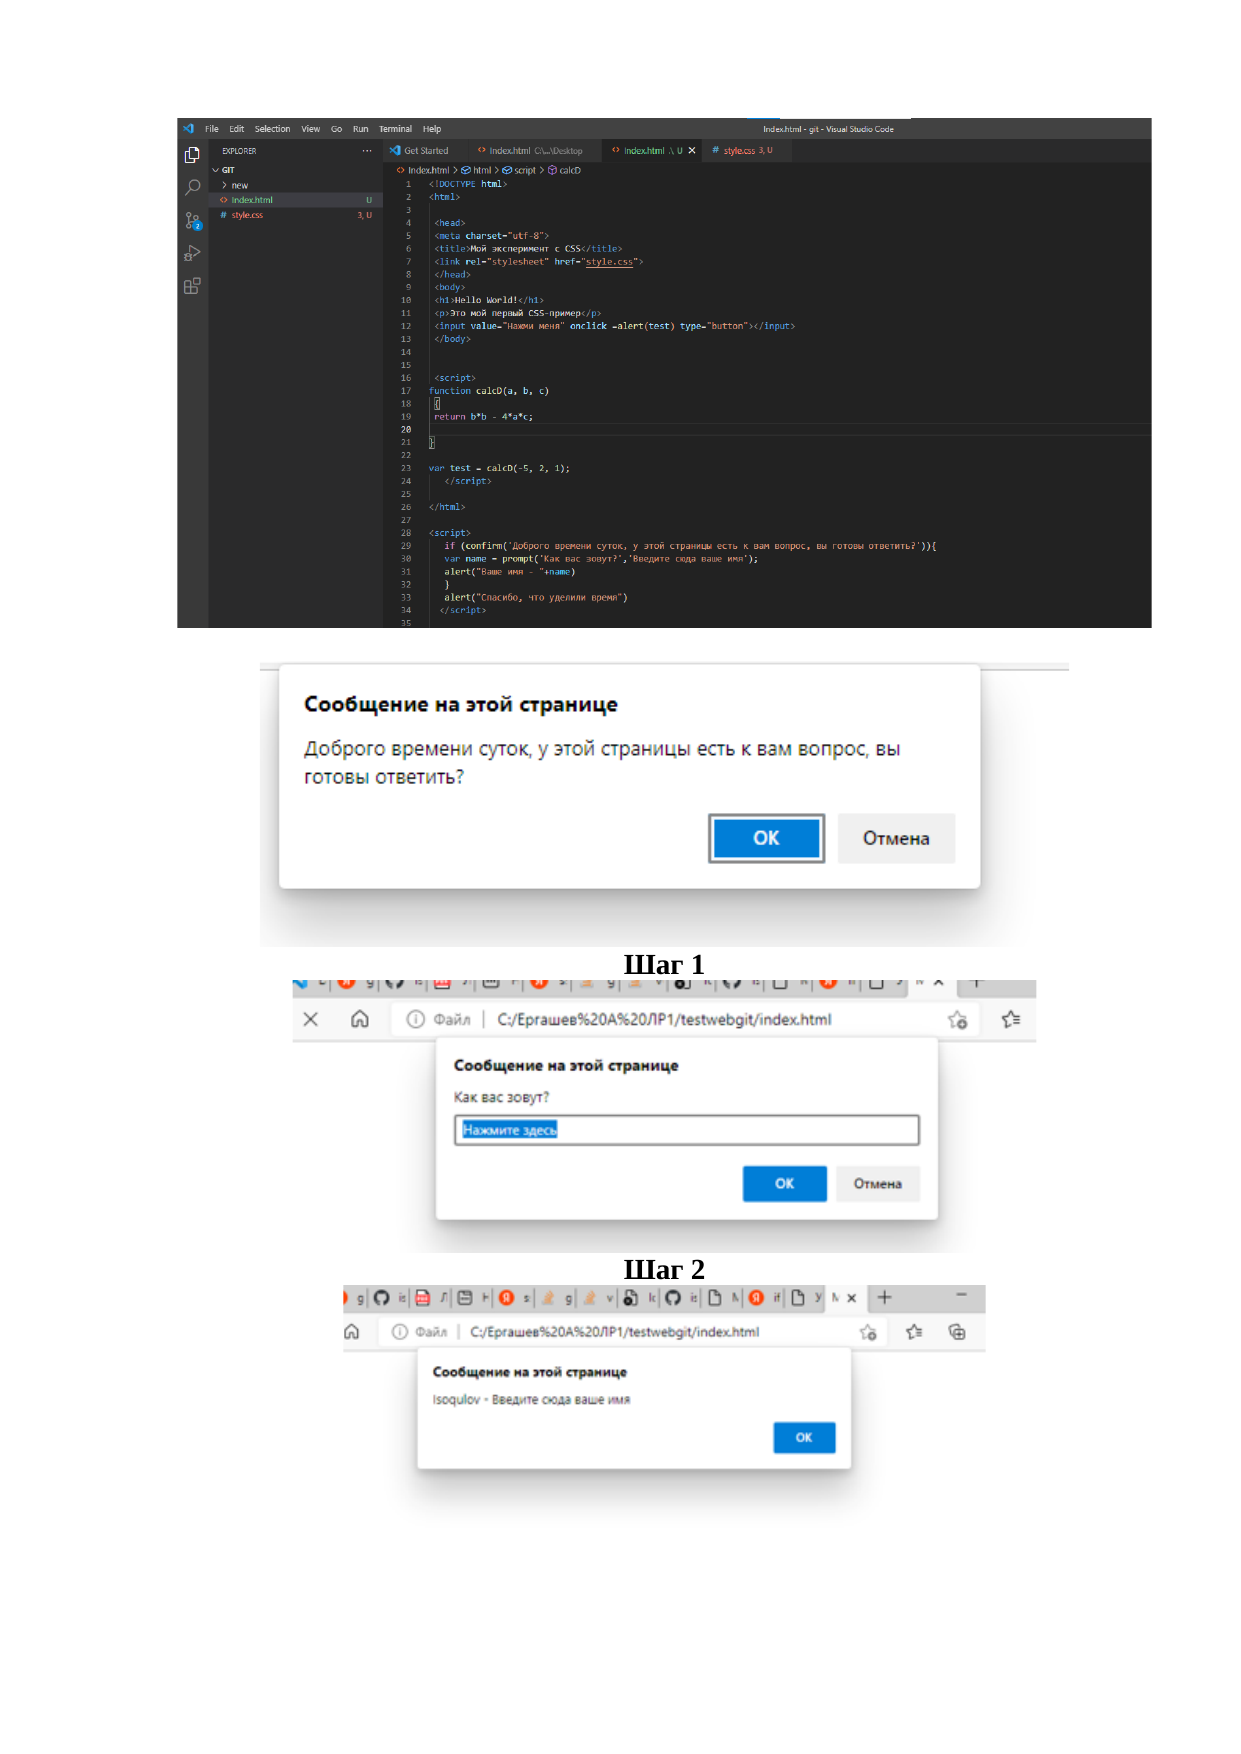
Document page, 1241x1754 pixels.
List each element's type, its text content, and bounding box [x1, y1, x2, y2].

text Шаг 1 [177, 947, 1152, 980]
text Шаг 2 [177, 1252, 1152, 1286]
